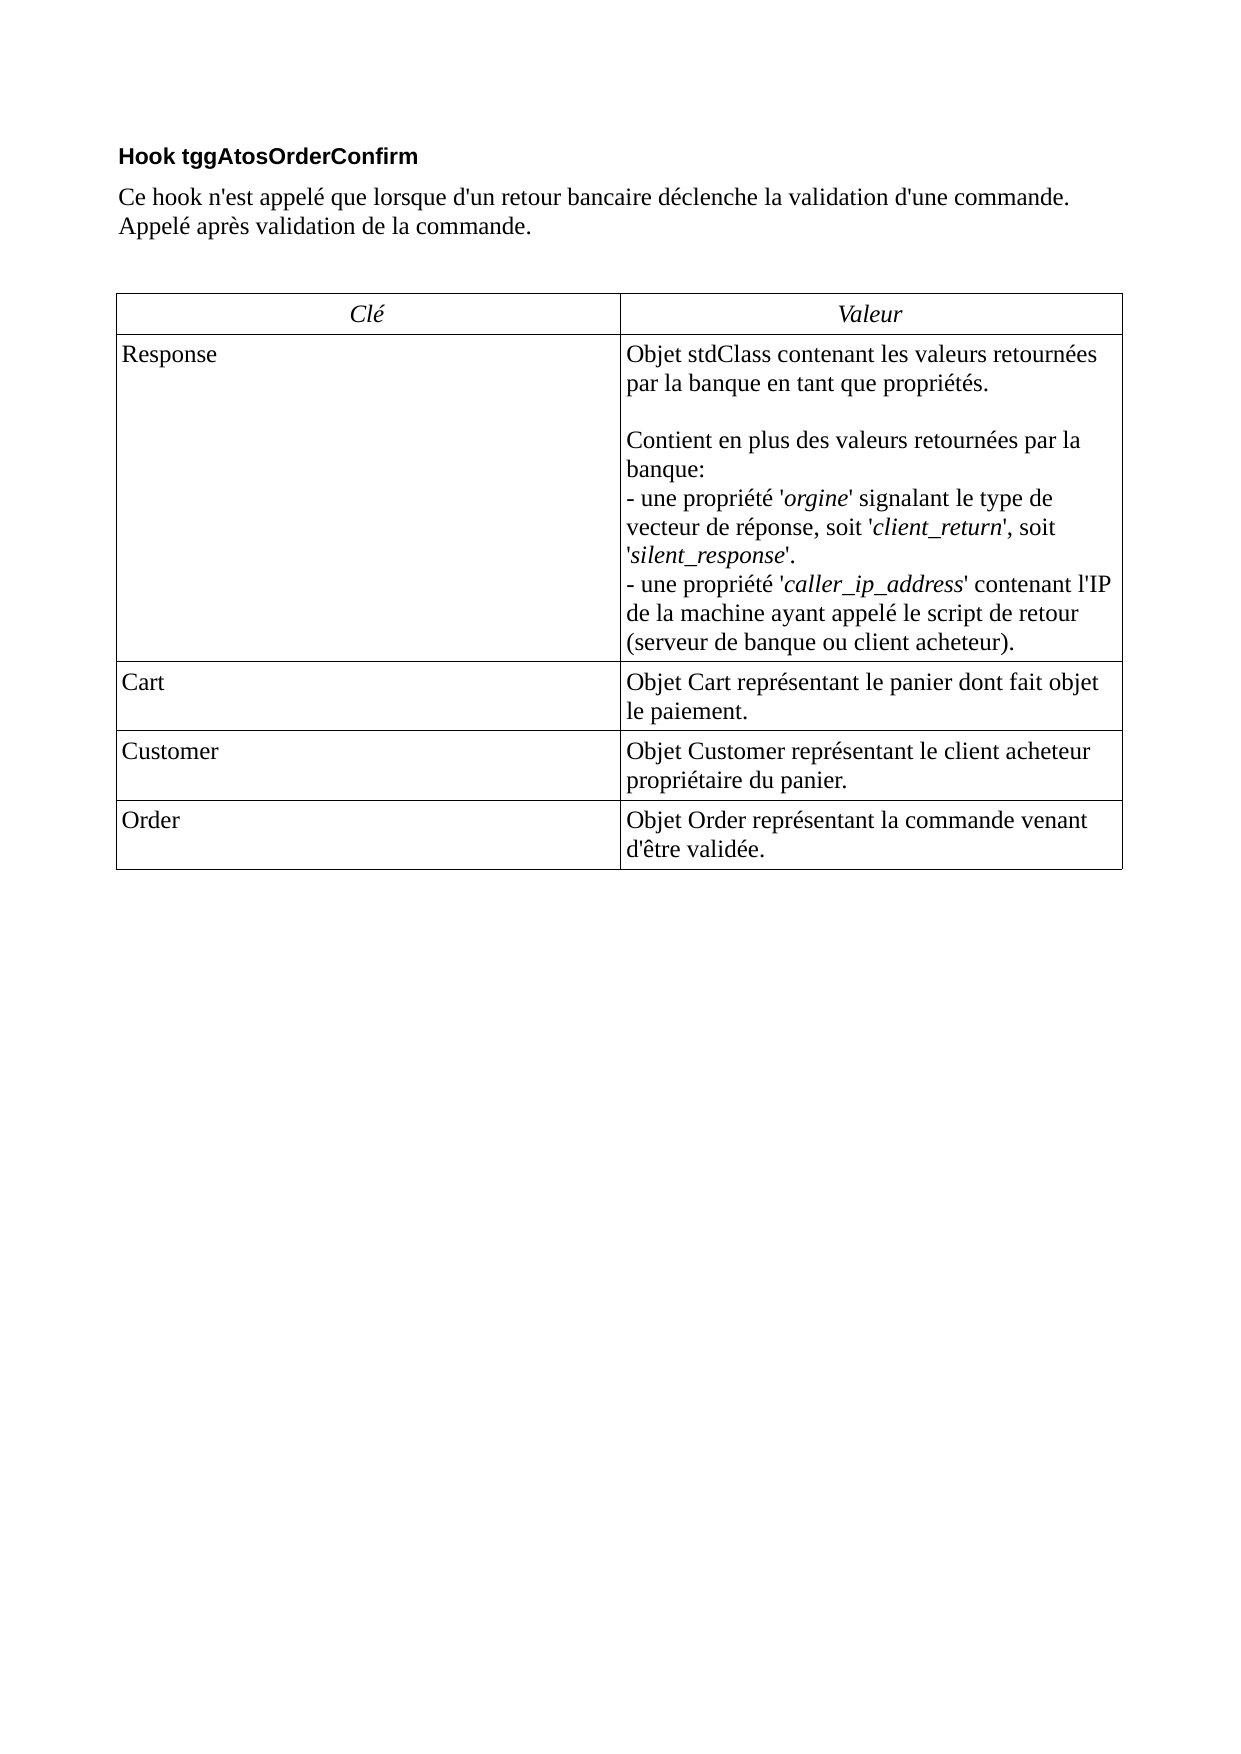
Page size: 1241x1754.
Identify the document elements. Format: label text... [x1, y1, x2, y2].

table_header Valeur [621, 294, 1122, 333]
table_cell Objet Order représentant la commande venant d'être validée. [621, 801, 1122, 868]
table_cell Order [117, 801, 620, 868]
table_cell Response [117, 335, 620, 661]
table_cell Customer [117, 731, 620, 799]
table_cell Objet Cart représentant le panier dont fait objet le paiement. [621, 662, 1122, 730]
table_cell Objet stdClass contenant les valeurs retournées par la banque en tant que propriétés. Contient en plus des valeurs retournées par la banque: - une propriété 'orgine' signalant le type de vecteur de réponse, soit 'client_return', soit 'silent_response'. - une propriété 'caller_ip_address' contenant l'IP de la machine ayant appelé le script de retour (serveur de banque ou client acheteur). [621, 335, 1122, 661]
text Ce hook n'est appelé que lorsque d'un retour bancaire déclenche la validation d'une commande. Appelé après validation de la commande. [118, 182, 1122, 239]
table_cell Objet Customer représentant le client acheteur propriétaire du panier. [621, 731, 1122, 799]
table_header Clé [117, 294, 620, 333]
table_cell Cart [117, 662, 620, 730]
subtitle Hook tggAtosOrderConfirm [118, 143, 1122, 169]
